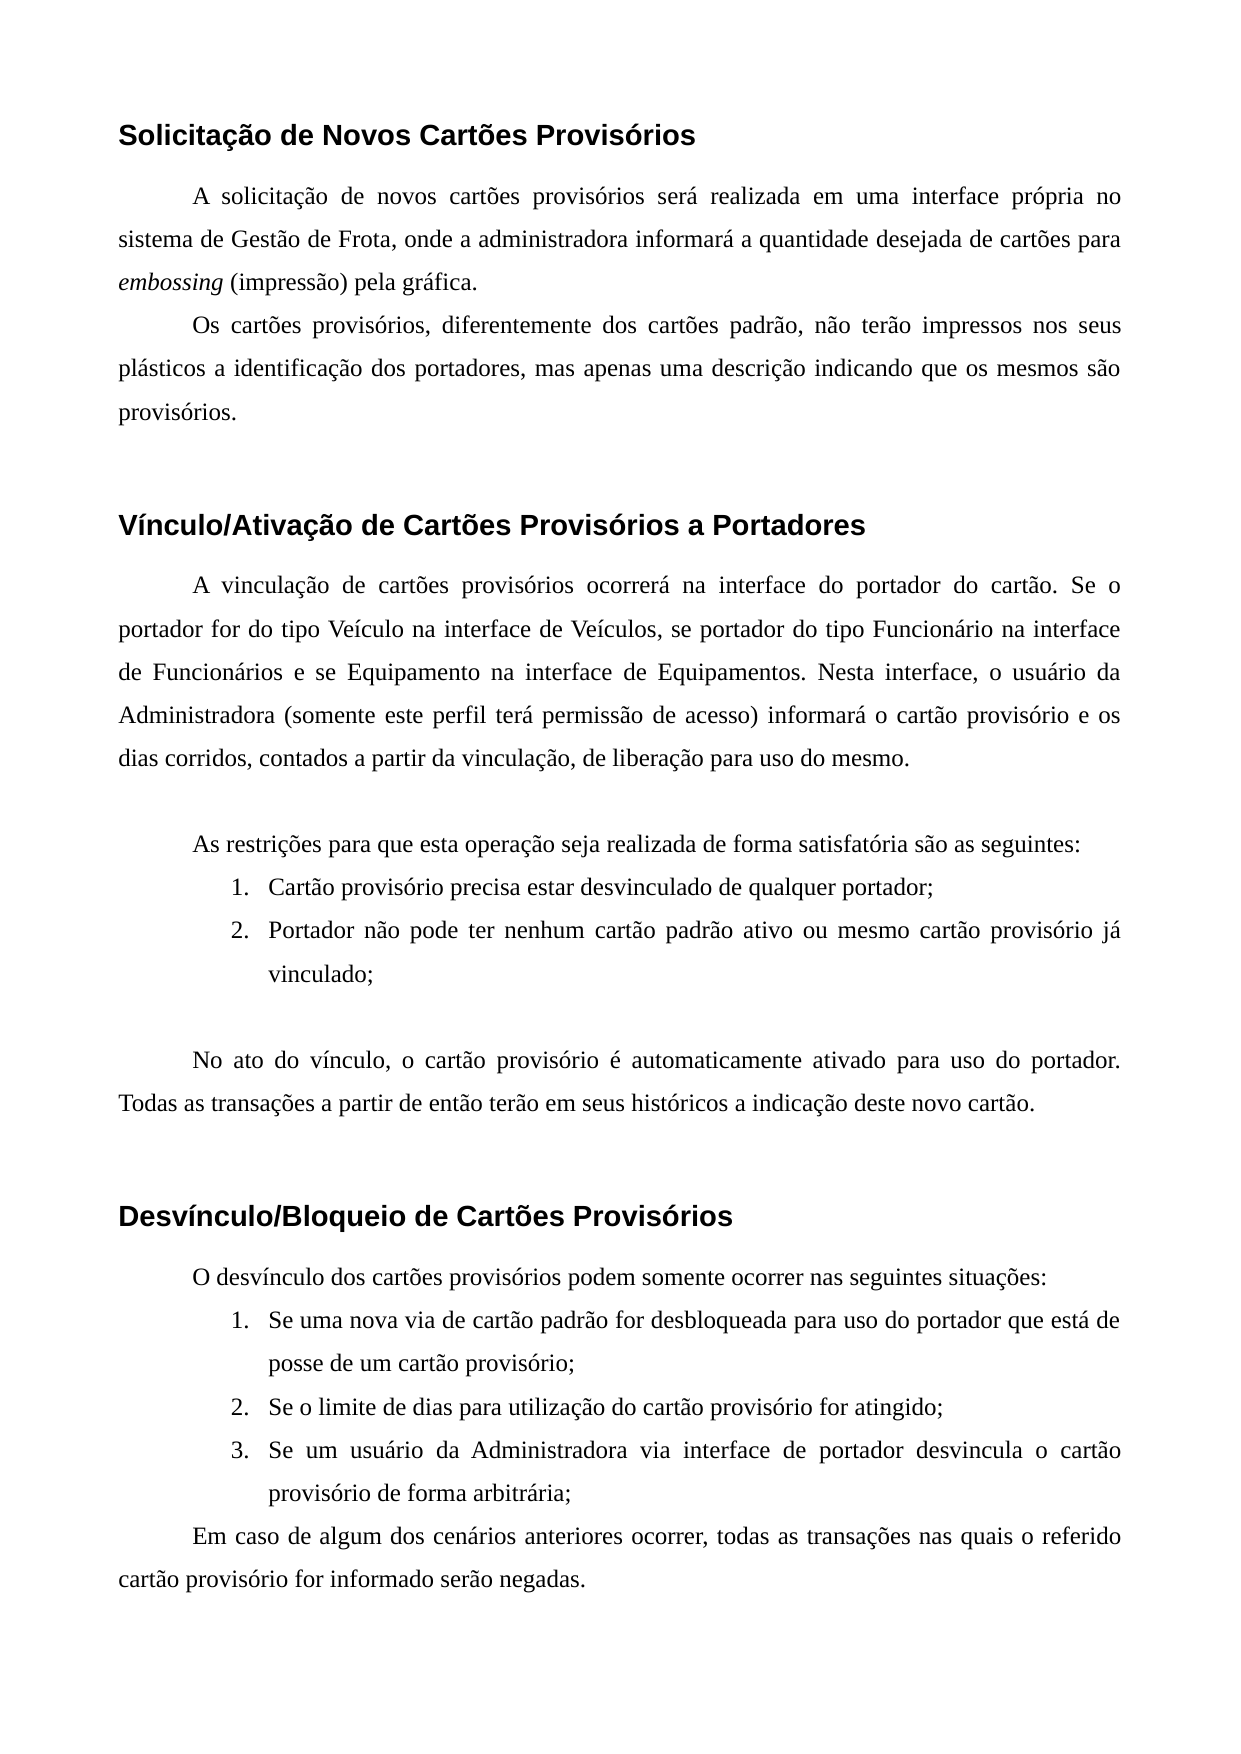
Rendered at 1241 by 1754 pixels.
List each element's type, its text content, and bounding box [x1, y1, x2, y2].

list Se um usuário da Administradora via interface de portador desvincula o cartão provisório de forma arbitrária; [231, 1435, 1122, 1507]
subtitle Solicitação de Novos Cartões Provisórios [118, 118, 1122, 152]
subtitle Desvínculo/Bloqueio de Cartões Provisórios [118, 1199, 1122, 1233]
text A vinculação de cartões provisórios ocorrerá na interface do portador do cartão. Se o portador for do tipo Veículo na interface de Veículos, se portador do tipo Funcionário na interface de Funcionários e se Equipamento na interface de Equipamentos. Nesta interface, o usuário da Administradora (somente este perfil terá permissão de acesso) informará o cartão provisório e os dias corridos, contados a partir da vinculação, de liberação para uso do mesmo. [118, 571, 1122, 772]
list Portador não pode ter nenhum cartão padrão ativo ou mesmo cartão provisório já vinculado; [231, 916, 1122, 987]
text Os cartões provisórios, diferentemente dos cartões padrão, não terão impressos nos seus plásticos a identificação dos portadores, mas apenas uma descrição indicando que os mesmos são provisórios. [118, 310, 1122, 425]
list Se o limite de dias para utilização do cartão provisório for atingido; [231, 1392, 1122, 1420]
subtitle Vínculo/Ativação de Cartões Provisórios a Portadores [118, 508, 1122, 541]
text O desvínculo dos cartões provisórios podem somente ocorrer nas seguintes situações: [118, 1262, 1122, 1291]
text As restrições para que esta operação seja realizada de forma satisfatória são as seguintes: [118, 829, 1122, 858]
list Se uma nova via de cartão padrão for desbloqueada para uso do portador que está de posse de um cartão provisório; [231, 1305, 1122, 1377]
text No ato do vínculo, o cartão provisório é automaticamente ativado para uso do portador. Todas as transações a partir de então terão em seus históricos a indicação deste novo cartão. [118, 1045, 1122, 1117]
text Em caso de algum dos cenários anteriores ocorrer, todas as transações nas quais o referido cartão provisório for informado serão negadas. [118, 1521, 1122, 1593]
list Cartão provisório precisa estar desvinculado de qualquer portador; [231, 872, 1122, 901]
text A solicitação de novos cartões provisórios será realizada em uma interface própria no sistema de Gestão de Frota, onde a administradora informará a quantidade desejada de cartões para embossing (impressão) pela gráfica. [118, 181, 1122, 296]
